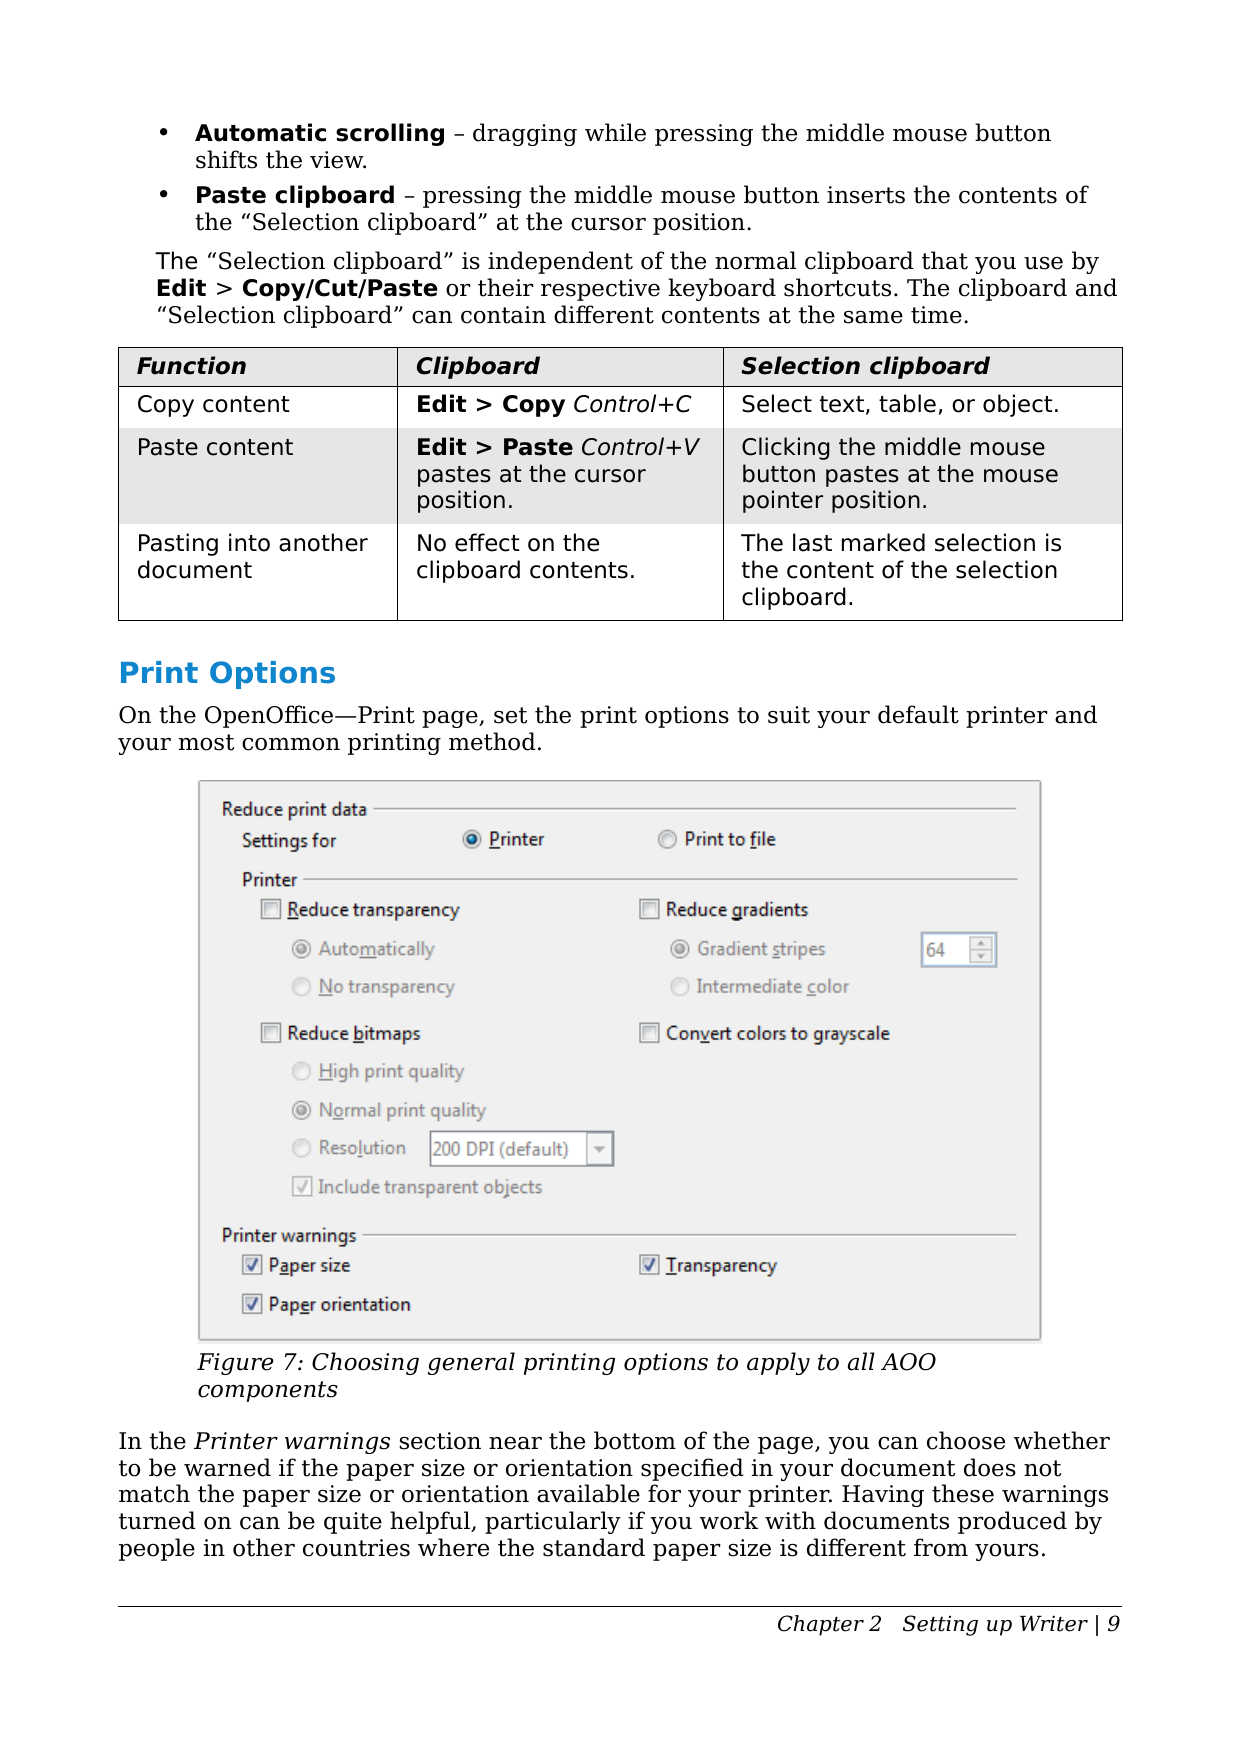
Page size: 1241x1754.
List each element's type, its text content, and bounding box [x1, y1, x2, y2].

table_header Function [119, 348, 397, 386]
subtitle Print Options [118, 656, 1122, 690]
table_cell Copy content [119, 387, 397, 428]
table_header Selection clipboard [724, 348, 1122, 386]
list Automatic scrolling – dragging while pressing the middle mouse button shifts the view. [156, 118, 1122, 174]
table_cell The last marked selection is the content of the selection clipboard. [724, 524, 1122, 620]
text In the Printer warnings section near the bottom of the page, you can choose whether to be warned if the paper size or orientation specified in your document does not match the paper size or orientation available for your printer. Having these warnings turned on can be quite helpful, particularly if you work with documents produced by people in other countries where the standard paper size is different from yours. [118, 1428, 1122, 1561]
table_cell Edit > Copy Control+C [398, 387, 723, 428]
table_cell Edit > Paste Control+V pastes at the cursor position. [398, 428, 723, 524]
table_cell Clicking the middle mouse button pastes at the mouse pointer position. [724, 428, 1122, 524]
table_cell Select text, table, or object. [724, 387, 1122, 428]
text Figure 7: Choosing general printing options to apply to all AOO components [197, 1349, 1043, 1403]
text The “Selection clipboard” is independent of the normal clipboard that you use by Edit > Copy/Cut/Paste or their respective keyboard shortcuts. The clipboard and “Selection clipboard” can contain different contents at the same time. [156, 248, 1122, 328]
table_header Clipboard [398, 348, 723, 386]
table_cell Paste content [119, 428, 397, 524]
list Paste clipboard – pressing the middle mouse button inserts the contents of the “Selection clipboard” at the cursor position. [156, 180, 1122, 236]
table_cell Pasting into another document [119, 524, 397, 620]
text On the OpenOffice—Print page, set the print options to suit your default printer and your most common printing method. [118, 702, 1122, 756]
picture [197, 780, 1043, 1344]
table_cell No effect on the clipboard contents. [398, 524, 723, 620]
